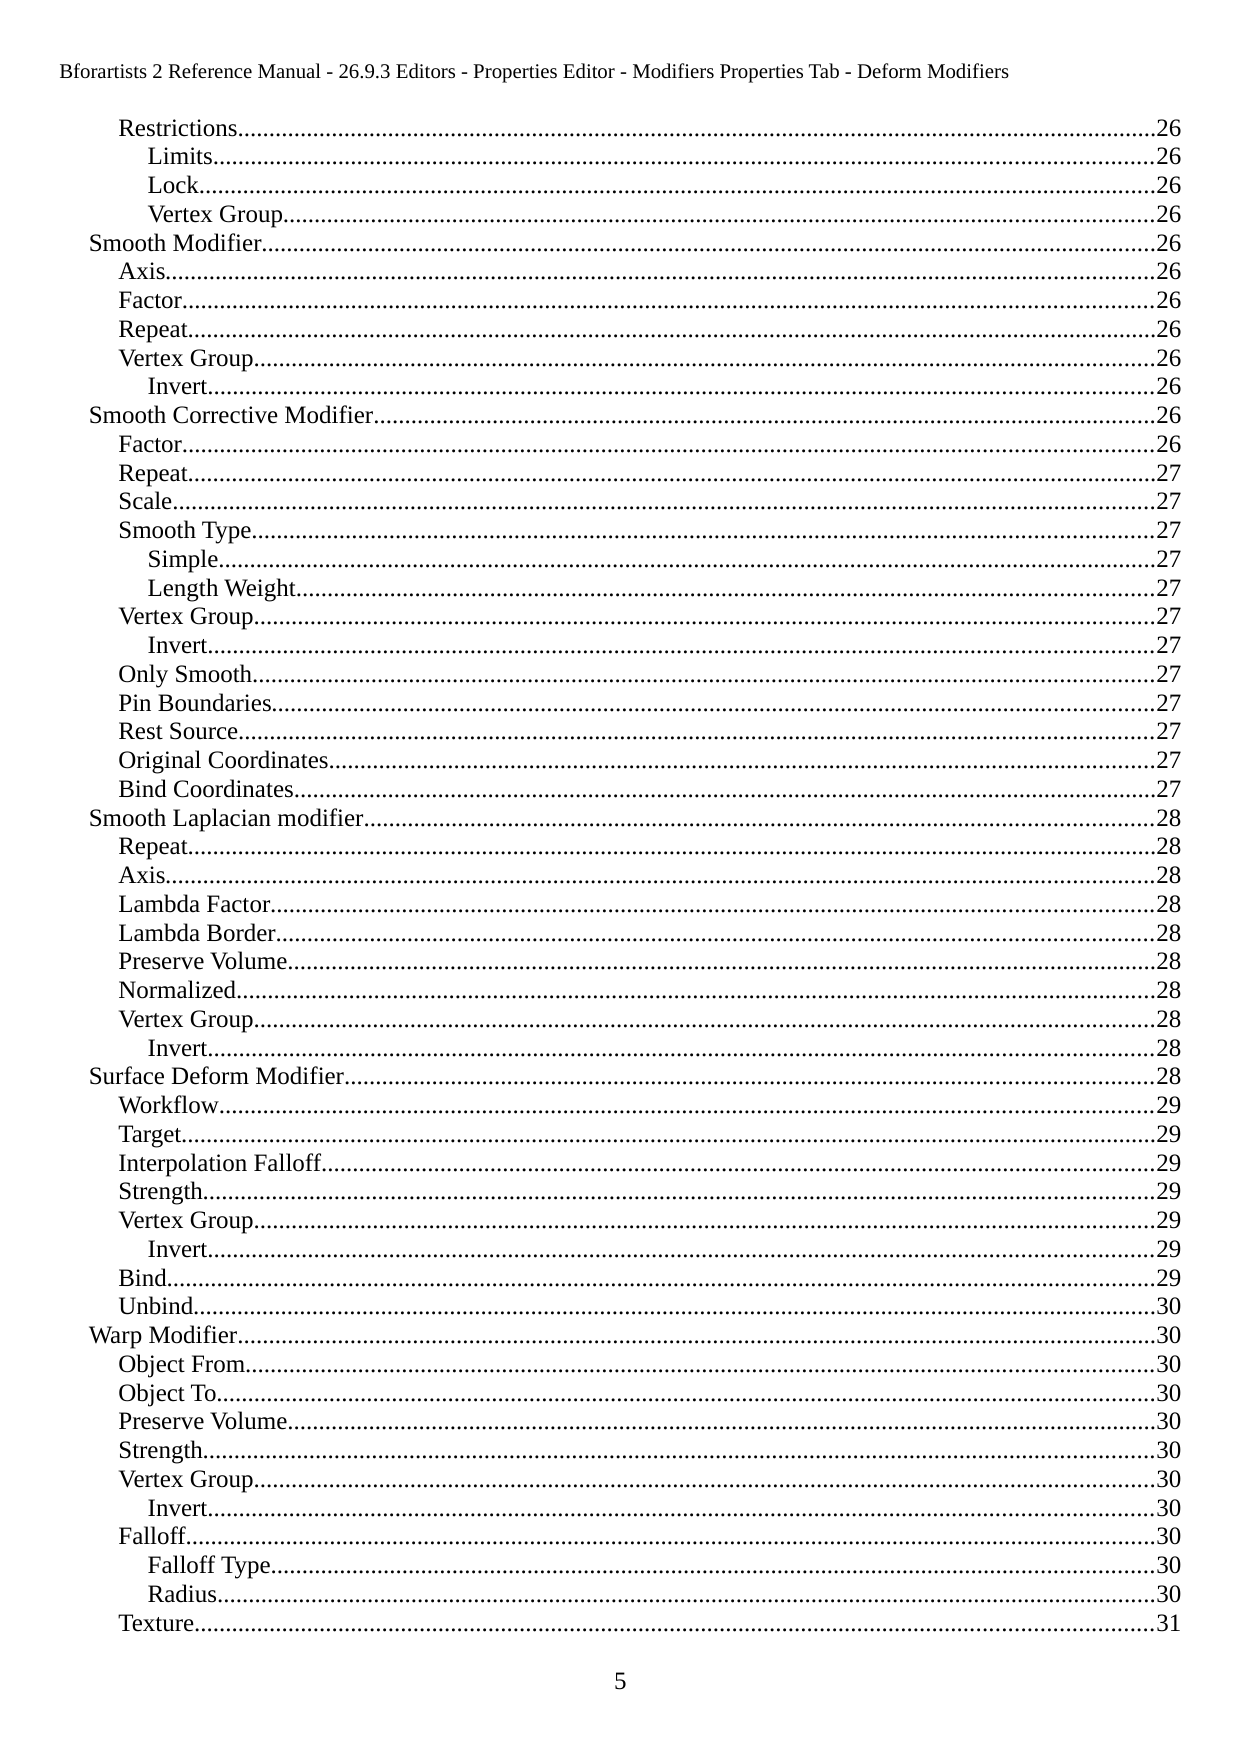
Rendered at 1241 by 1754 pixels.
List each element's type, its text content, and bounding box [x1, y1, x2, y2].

text Strength 29 [118, 1176, 1181, 1205]
text Invert 27 [147, 630, 1181, 659]
text Smooth Corrective Modifier 26 [88, 400, 1181, 429]
text Smooth Type 27 [118, 515, 1181, 544]
text Factor 26 [118, 429, 1181, 458]
text Preserve Volume 28 [118, 946, 1181, 975]
text Factor 26 [118, 285, 1181, 314]
text Invert 28 [147, 1033, 1181, 1061]
text Only Smooth 27 [118, 659, 1181, 688]
text Surface Deform Modifier 28 [88, 1061, 1181, 1090]
text Interpolation Falloff 29 [118, 1148, 1181, 1176]
text Repeat 26 [118, 314, 1181, 343]
text Falloff 30 [118, 1521, 1181, 1550]
text Original Coordinates 27 [118, 745, 1181, 774]
text Invert 29 [147, 1234, 1181, 1263]
text Axis 26 [118, 256, 1181, 285]
text Vertex Group 26 [147, 199, 1181, 228]
text Radius 30 [147, 1579, 1181, 1608]
text Workflow 29 [118, 1090, 1181, 1119]
text Smooth Laplacian modifier 28 [88, 803, 1181, 831]
text Preserve Volume 30 [118, 1406, 1181, 1435]
text Strength 30 [118, 1435, 1181, 1464]
text Restrictions 26 [118, 113, 1181, 141]
text Pin Boundaries 27 [118, 688, 1181, 716]
text Object From 30 [118, 1349, 1181, 1378]
text Lock 26 [147, 170, 1181, 199]
text Repeat 27 [118, 458, 1181, 486]
text Target 29 [118, 1119, 1181, 1148]
text Vertex Group 28 [118, 1004, 1181, 1033]
text Bind Coordinates 27 [118, 774, 1181, 803]
text Lambda Factor 28 [118, 889, 1181, 918]
text Lambda Border 28 [118, 918, 1181, 946]
text Smooth Modifier 26 [88, 228, 1181, 256]
text Vertex Group 30 [118, 1464, 1181, 1493]
text Limits 26 [147, 141, 1181, 170]
text Length Weight 27 [147, 573, 1181, 601]
text Vertex Group 29 [118, 1205, 1181, 1234]
text Invert 30 [147, 1493, 1181, 1521]
text Texture 31 [118, 1608, 1181, 1636]
text Bind 29 [118, 1263, 1181, 1291]
text Falloff Type 30 [147, 1550, 1181, 1579]
text Warp Modifier 30 [88, 1320, 1181, 1349]
text Object To 30 [118, 1378, 1181, 1406]
text Axis 28 [118, 860, 1181, 889]
text Unbind 30 [118, 1291, 1181, 1320]
text Scale 27 [118, 486, 1181, 515]
text Invert 26 [147, 371, 1181, 400]
text Vertex Group 27 [118, 601, 1181, 630]
text Normalized 28 [118, 975, 1181, 1004]
text Vertex Group 26 [118, 343, 1181, 371]
text Rest Source 27 [118, 716, 1181, 745]
text Repeat 28 [118, 831, 1181, 860]
text Simple 27 [147, 544, 1181, 573]
